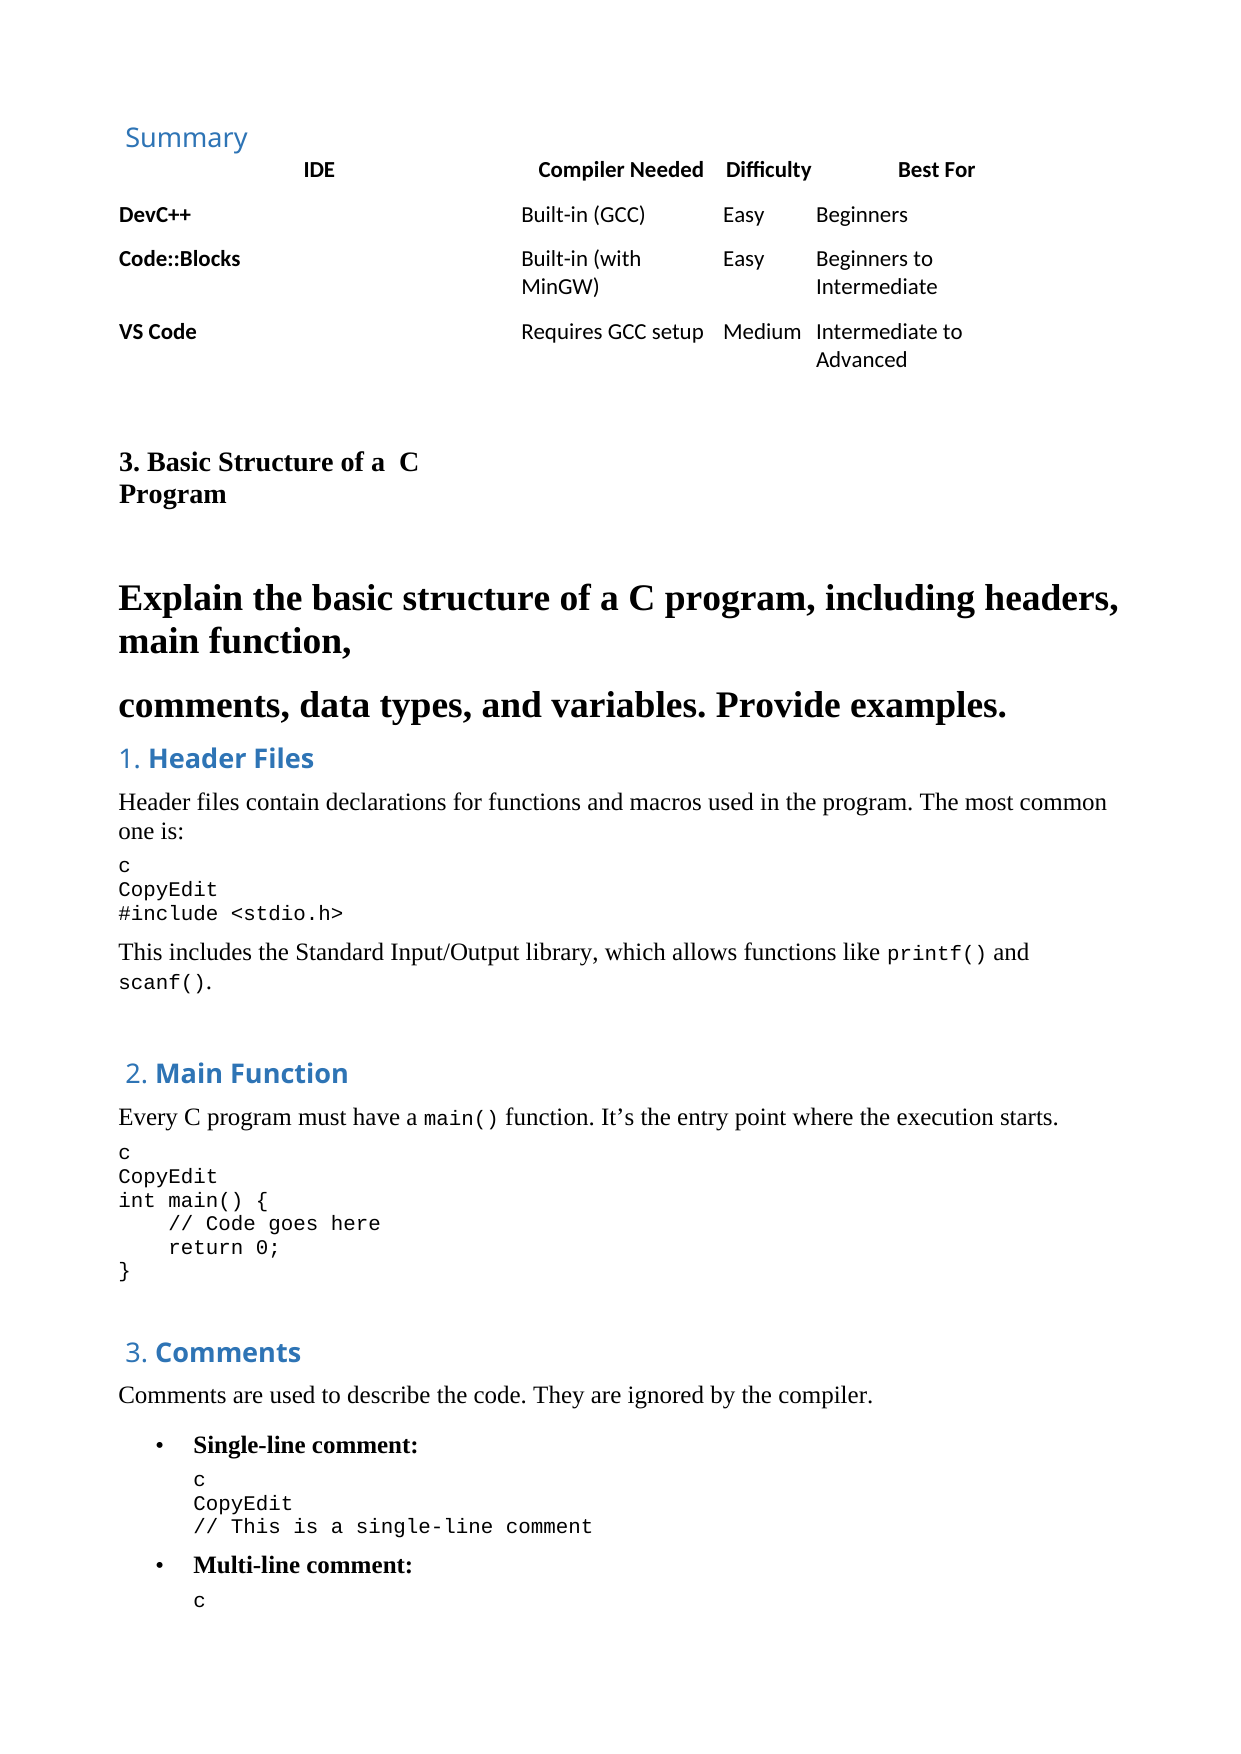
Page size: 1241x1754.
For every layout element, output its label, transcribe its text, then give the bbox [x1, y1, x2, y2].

table_cell [520, 520, 722, 565]
text 3. Comments [118, 1333, 1122, 1370]
text c [118, 855, 1122, 879]
table_cell [722, 390, 815, 520]
table_cell DevC++ [118, 200, 520, 244]
text #include <stdio.h> [118, 902, 1122, 926]
text Header files contain declarations for functions and macros used in the program. The most common one is: [118, 787, 1122, 845]
table_cell Medium [722, 317, 815, 390]
table_header Difficulty [722, 155, 815, 200]
table_cell [520, 390, 722, 520]
table_header Best For [815, 155, 1058, 200]
table_cell Intermediate to Advanced [815, 317, 1058, 390]
text // Code goes here [118, 1213, 1122, 1237]
table_cell Easy [722, 244, 815, 317]
table_cell Beginners to Intermediate [815, 244, 1058, 317]
table_cell [815, 390, 1058, 520]
text Every C program must have a main() function. It’s the entry point where the execution starts. [118, 1102, 1122, 1132]
table_cell [118, 520, 520, 565]
table_cell Requires GCC setup [520, 317, 722, 390]
table_cell Built-in (with MinGW) [520, 244, 722, 317]
text This includes the Standard Input/Output library, which allows functions like printf() and scanf(). [118, 937, 1122, 996]
table_cell Easy [722, 200, 815, 244]
text return 0; [118, 1237, 1122, 1261]
text comments, data types, and variables. Provide examples. [118, 682, 1122, 725]
text Summary [118, 118, 1122, 155]
text CopyEdit [118, 1166, 1122, 1189]
text 1. Header Files [118, 740, 1122, 777]
text CopyEdit [193, 1493, 1122, 1516]
text 2. Main Function [118, 1055, 1122, 1092]
text // This is a single-line comment [193, 1516, 1122, 1540]
text } [118, 1261, 1122, 1284]
table_cell VS Code [118, 317, 520, 390]
table_cell [722, 520, 815, 565]
text Comments are used to describe the code. They are ignored by the compiler. [118, 1380, 1122, 1409]
table_header IDE [118, 155, 520, 200]
text Explain the basic structure of a C program, including headers, main function, [118, 575, 1122, 661]
text int main() { [118, 1189, 1122, 1213]
table_header Compiler Needed [520, 155, 722, 200]
list Single-line comment: [156, 1430, 1122, 1459]
table_cell 3. Basic Structure of a C Program [118, 390, 520, 520]
text c [118, 1142, 1122, 1166]
table_cell Beginners [815, 200, 1058, 244]
text c [193, 1469, 1122, 1493]
text CopyEdit [118, 879, 1122, 902]
table_cell [815, 520, 1058, 565]
list Multi-line comment: [156, 1550, 1122, 1579]
table_cell Code::Blocks [118, 244, 520, 317]
text c [193, 1589, 1122, 1613]
table_cell Built-in (GCC) [520, 200, 722, 244]
